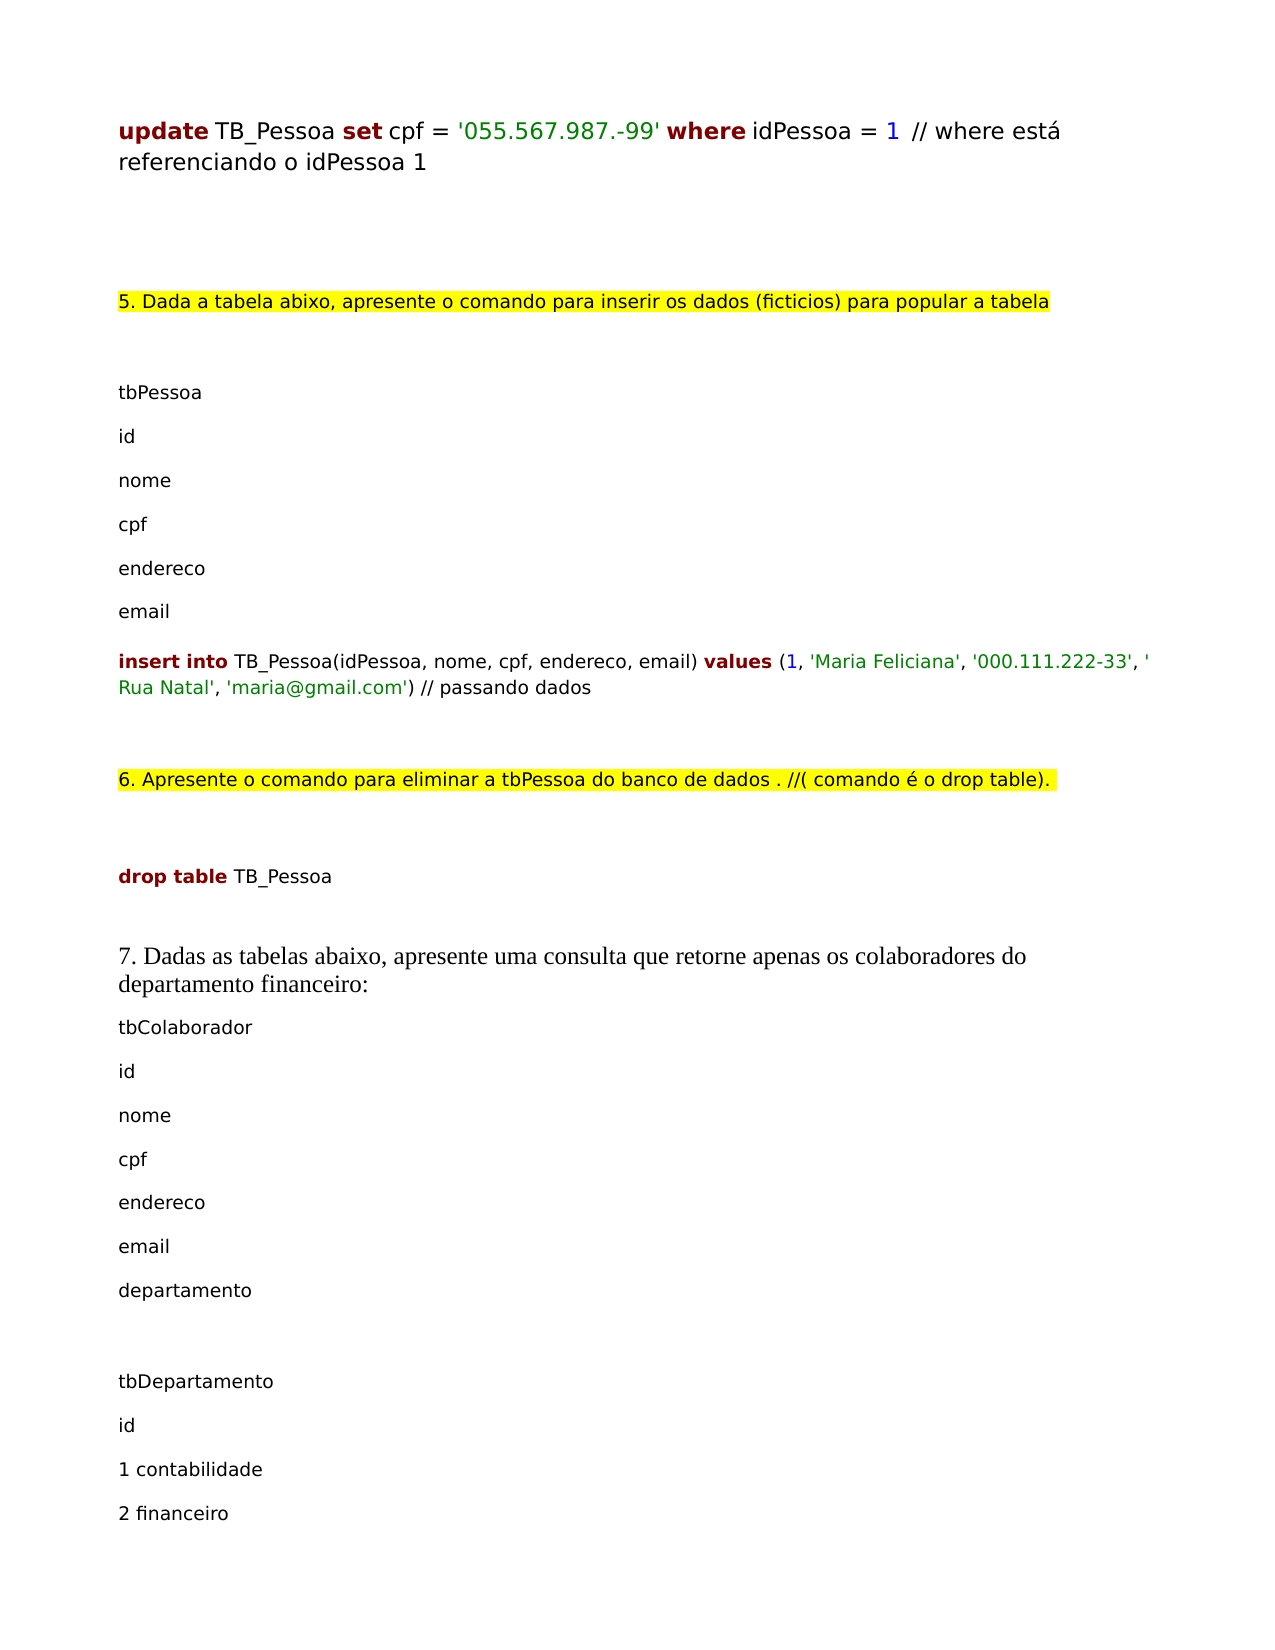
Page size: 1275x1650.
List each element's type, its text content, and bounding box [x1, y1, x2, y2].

text 6. Apresente o comando para eliminar a tbPessoa do banco de dados . //( comando é o drop table). [118, 769, 1157, 791]
text id [118, 426, 1157, 448]
text id [118, 1061, 1157, 1083]
text cpf [118, 514, 1157, 536]
text departamento [118, 1280, 1157, 1302]
text tbDepartamento [118, 1372, 1157, 1393]
text 1 contabilidade [118, 1459, 1157, 1481]
text insert into TB_Pessoa(idPessoa, nome, cpf, endereco, email) values (1, 'Maria Feliciana', '000.111.222-33', 'Rua Natal', 'maria@gmail.com') // passando dados [118, 645, 1157, 699]
text drop table TB_Pessoa [118, 860, 1157, 889]
text nome [118, 1105, 1157, 1127]
text nome [118, 470, 1157, 492]
text 7. Dadas as tabelas abaixo, apresente uma consulta que retorne apenas os colaboradores do departamento financeiro: [118, 941, 1157, 998]
text tbPessoa [118, 382, 1157, 404]
text 5. Dada a tabela abixo, apresente o comando para inserir os dados (ficticios) para popular a tabela [118, 291, 1157, 312]
text update TB_Pessoa set cpf = '055.567.987.-99' where idPessoa = 1 // where está referenciando o idPessoa 1 [118, 118, 1157, 176]
text tbColaborador [118, 1017, 1157, 1039]
text endereco [118, 557, 1157, 579]
text cpf [118, 1148, 1157, 1170]
text 2 financeiro [118, 1503, 1157, 1525]
text email [118, 601, 1157, 623]
text endereco [118, 1192, 1157, 1214]
text id [118, 1415, 1157, 1437]
text email [118, 1236, 1157, 1258]
